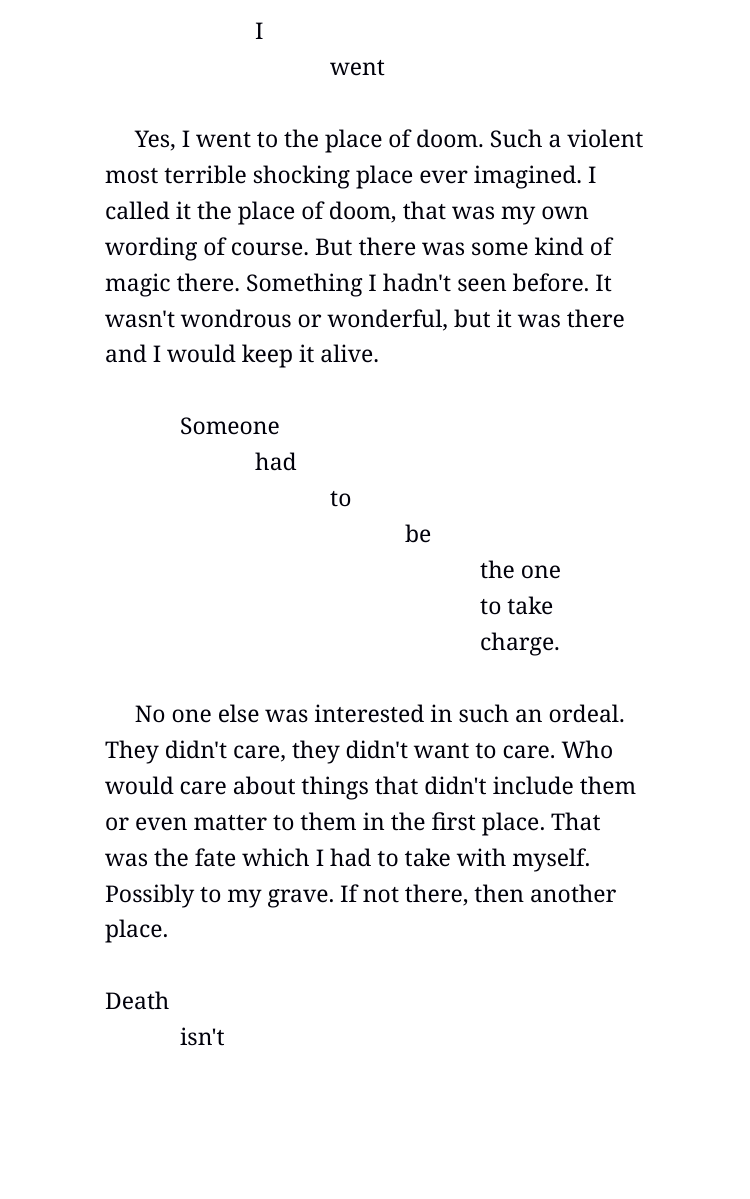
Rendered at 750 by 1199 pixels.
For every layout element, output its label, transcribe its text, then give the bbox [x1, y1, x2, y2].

text charge. [105, 626, 645, 657]
text had [105, 446, 645, 477]
text be [105, 518, 645, 549]
text I [105, 15, 645, 46]
text to take [105, 590, 645, 621]
text to [105, 482, 645, 513]
text isn't [105, 1021, 645, 1052]
text Death [105, 985, 645, 1017]
text Yes, I went to the place of doom. Such a violent most terrible shocking place ever imagined. I called it the place of doom, that was my own wording of course. But there was some kind of magic there. Something I hadn't seen before. It wasn't wondrous or wonderful, but it was there and I would keep it alive. [105, 123, 645, 370]
text No one else was interested in such an ordeal. They didn't care, they didn't want to care. Who would care about things that didn't include them or even matter to them in the first place. That was the fate which I had to take with myself. Possibly to my grave. If not there, then another place. [105, 698, 645, 945]
text Someone [105, 410, 645, 442]
text went [105, 51, 645, 82]
text the one [105, 554, 645, 585]
